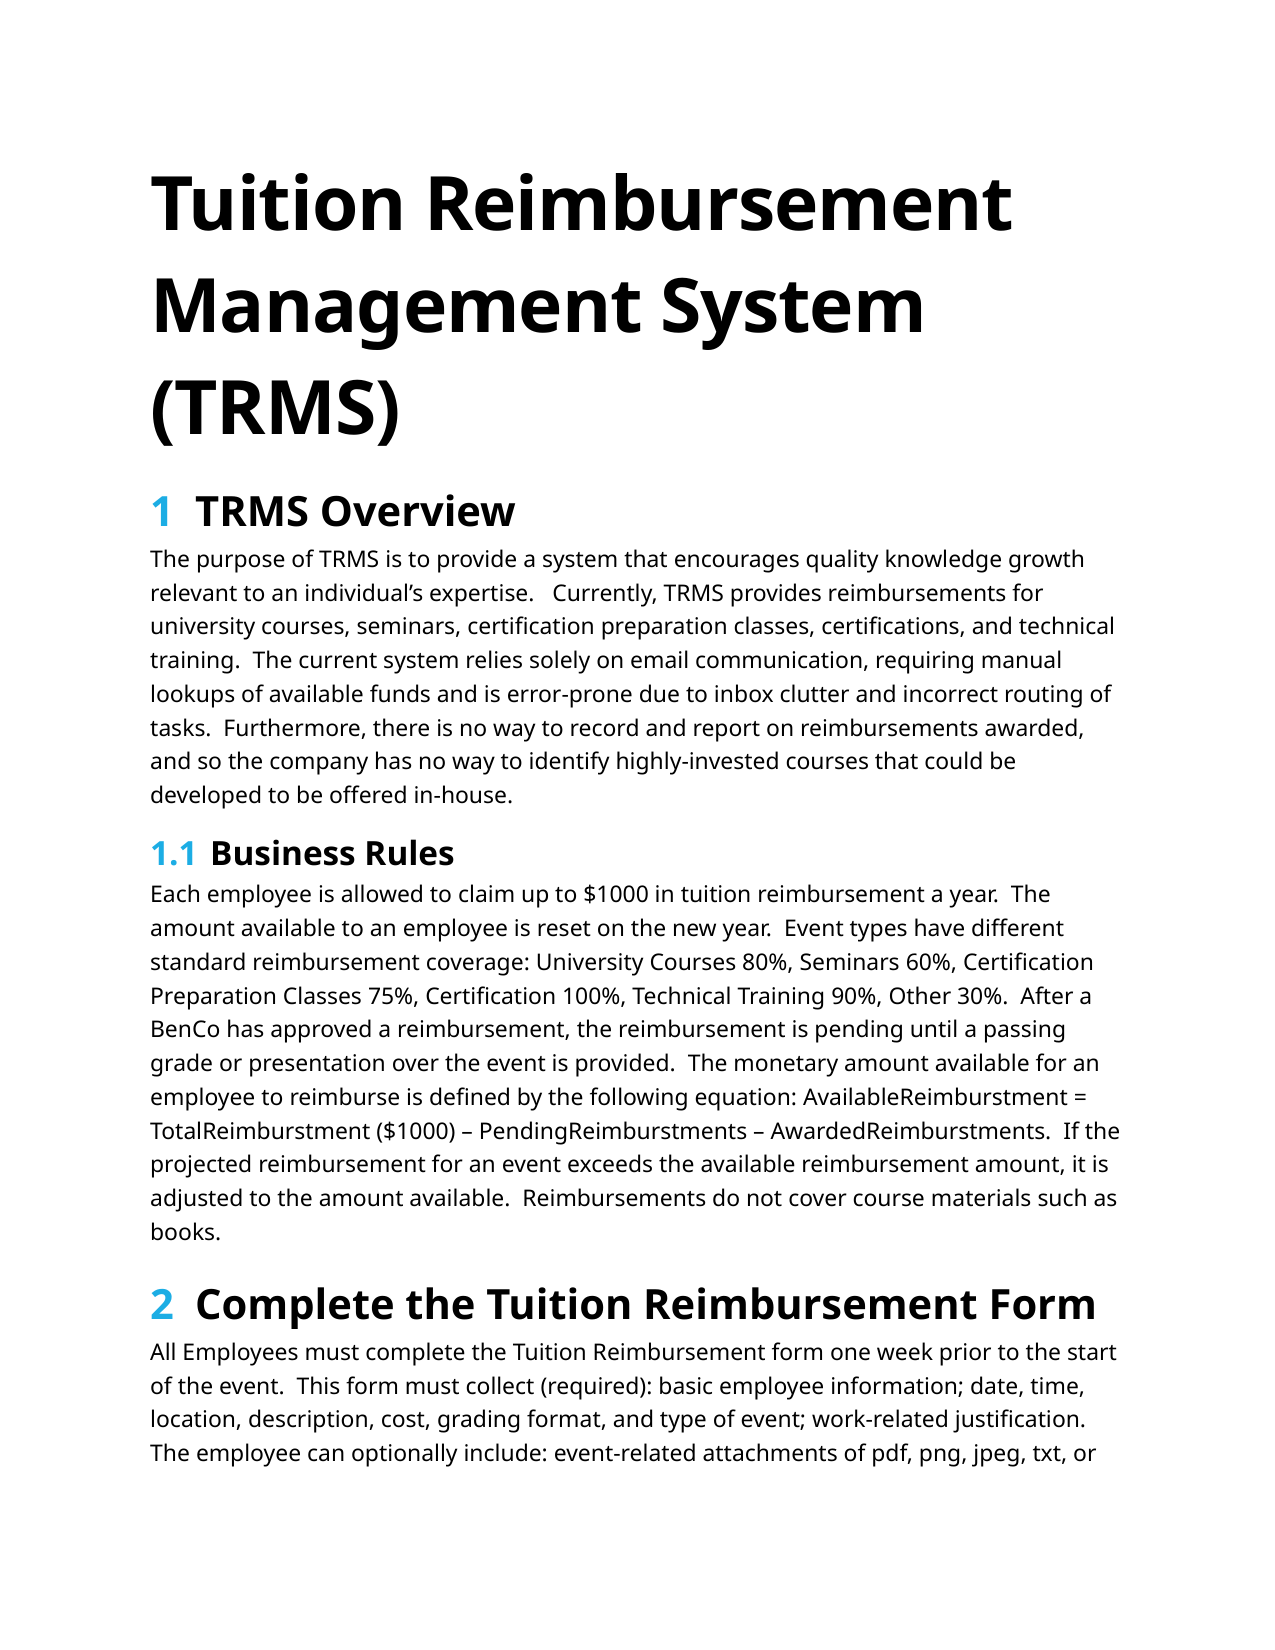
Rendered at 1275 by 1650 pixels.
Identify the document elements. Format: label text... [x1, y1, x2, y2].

title Tuition Reimbursement Management System (TRMS) [150, 150, 1125, 457]
text Each employee is allowed to claim up to $1000 in tuition reimbursement a year. The amount available to an employee is reset on the new year. Event types have different standard reimbursement coverage: University Courses 80%, Seminars 60%, Certification Preparation Classes 75%, Certification 100%, Technical Training 90%, Other 30%. After a BenCo has approved a reimbursement, the reimbursement is pending until a passing grade or presentation over the event is provided. The monetary amount available for an employee to reimburse is defined by the following equation: AvailableReimburstment = TotalReimburstment ($1000) – PendingReimburstments – AwardedReimburstments. If the projected reimbursement for an event exceeds the available reimbursement amount, it is adjusted to the amount available. Reimbursements do not cover course materials such as books. [150, 878, 1125, 1247]
subtitle Business Rules [150, 829, 1125, 875]
subtitle Complete the Tuition Reimbursement Form [150, 1275, 1125, 1331]
text All Employees must complete the Tuition Reimbursement form one week prior to the start of the event. This form must collect (required): basic employee information; date, time, location, description, cost, grading format, and type of event; work-related justification. The employee can optionally include: event-related attachments of pdf, png, jpeg, txt, or [150, 1336, 1125, 1468]
subtitle TRMS Overview [150, 482, 1125, 538]
text The purpose of TRMS is to provide a system that encourages quality knowledge growth relevant to an individual’s expertise. Currently, TRMS provides reimbursements for university courses, seminars, certification preparation classes, certifications, and technical training. The current system relies solely on email communication, requiring manual lookups of available funds and is error-prone due to inbox clutter and incorrect routing of tasks. Furthermore, there is no way to record and report on reimbursements awarded, and so the company has no way to identify highly-invested courses that could be developed to be offered in-house. [150, 543, 1125, 810]
